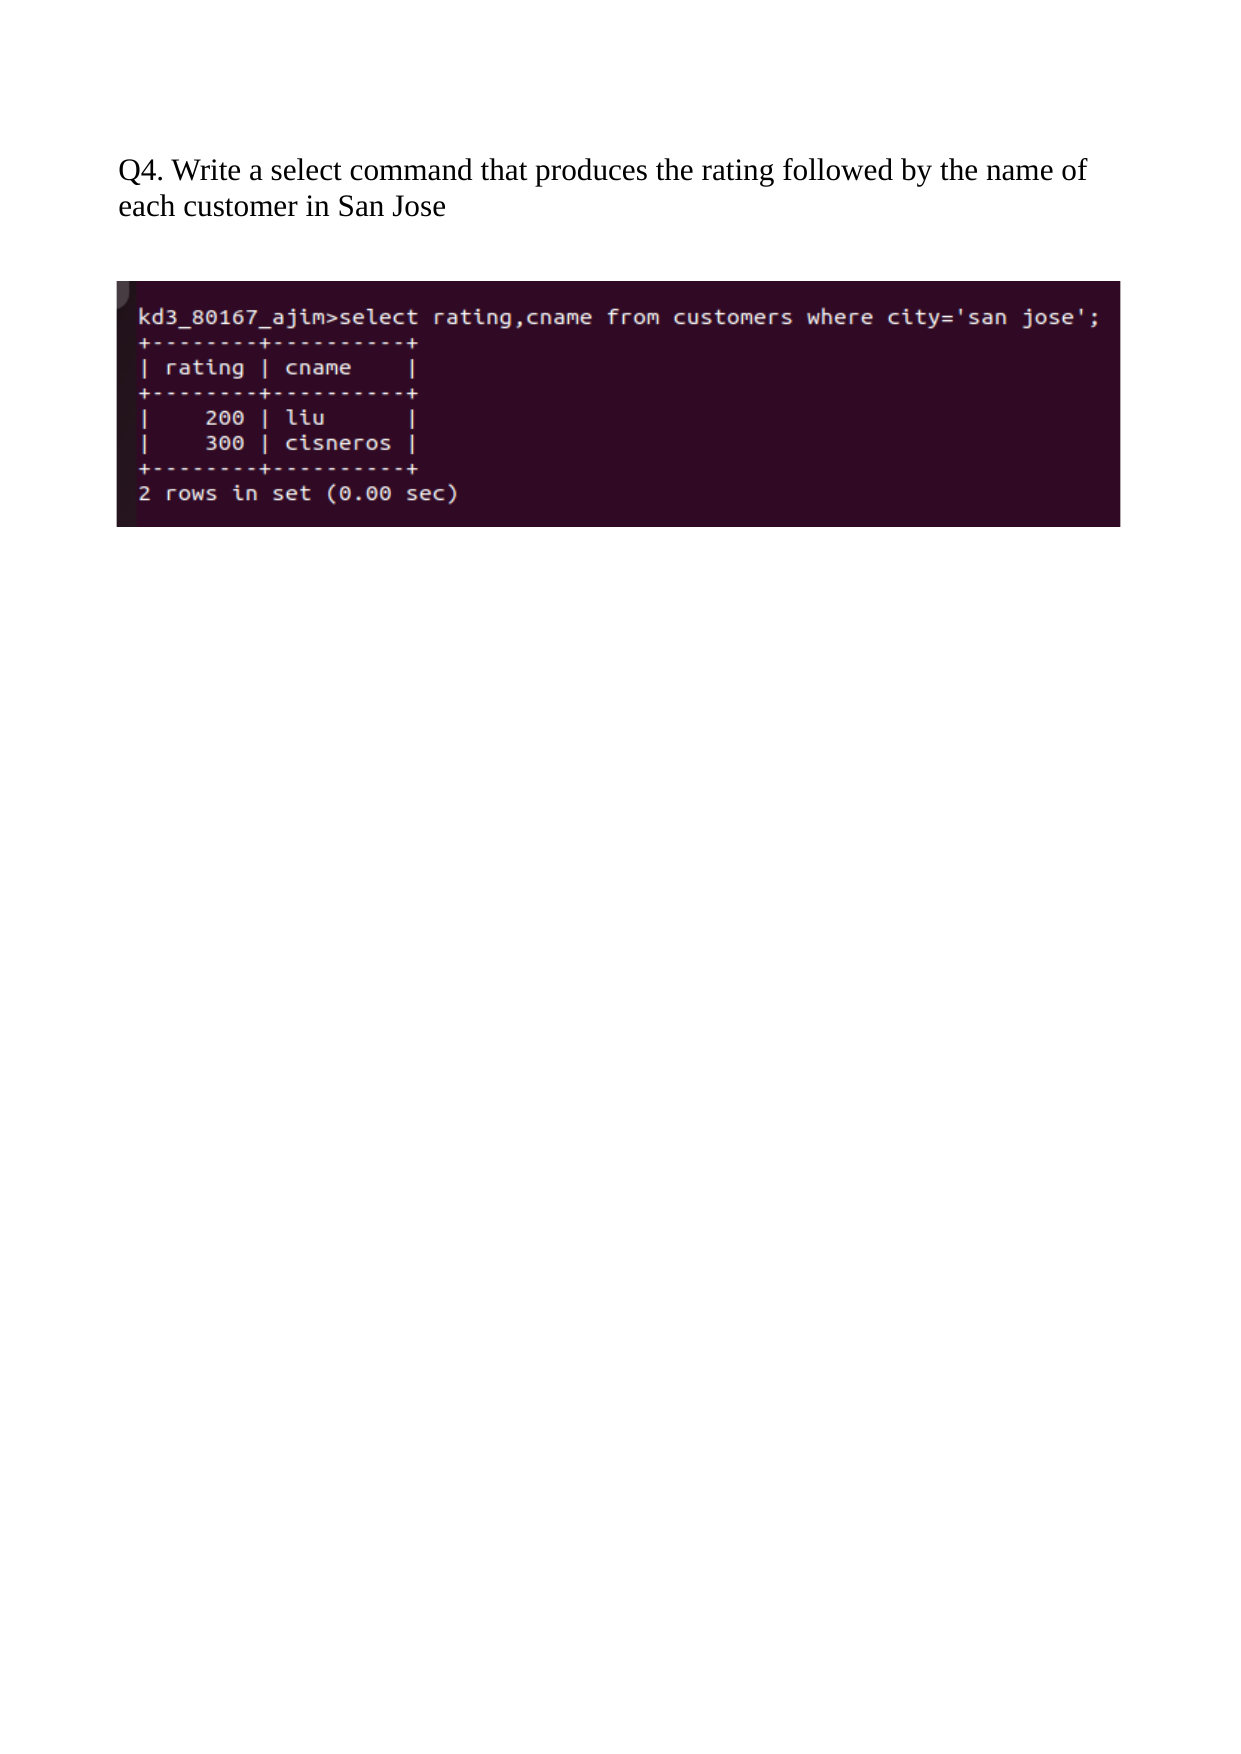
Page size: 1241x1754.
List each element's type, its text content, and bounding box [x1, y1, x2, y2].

text Q4. Write a select command that produces the rating followed by the name of each customer in San Jose [118, 152, 1122, 223]
picture [116, 281, 1121, 527]
